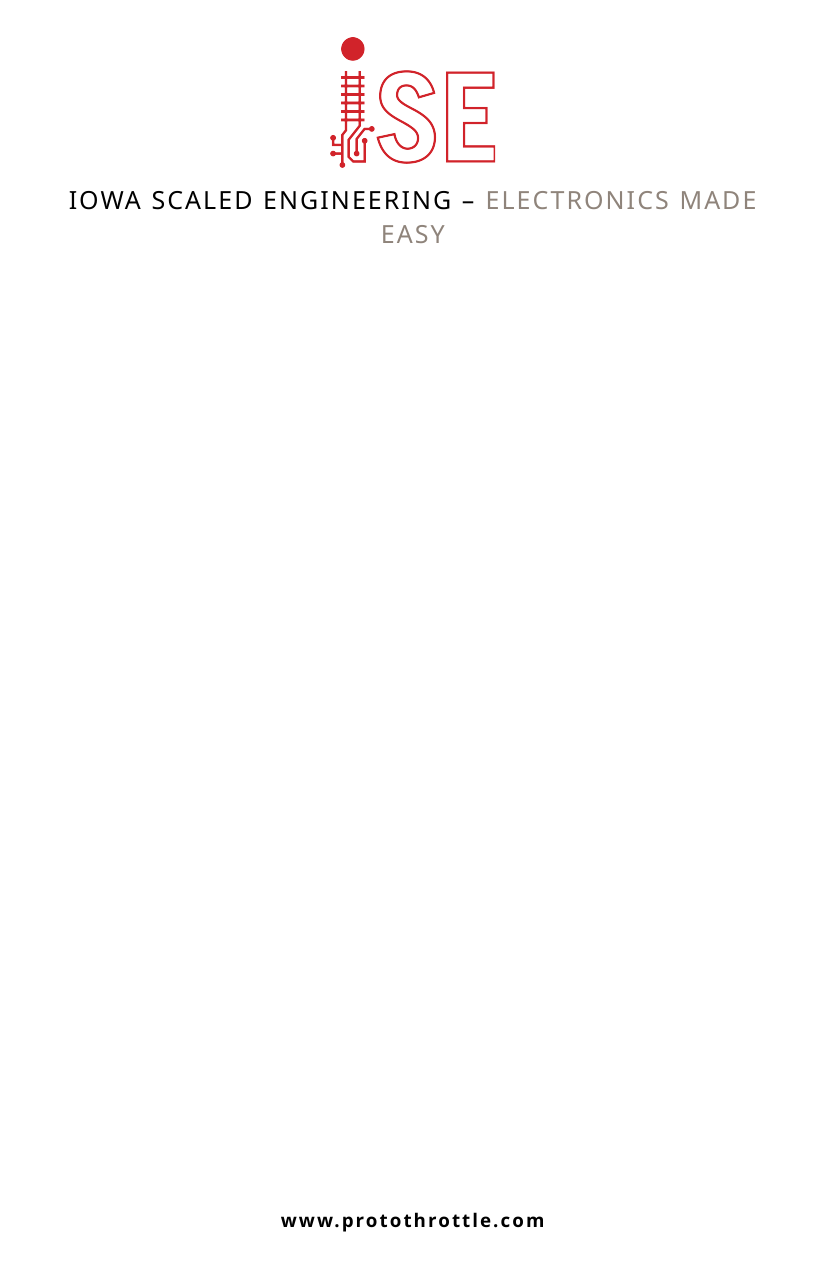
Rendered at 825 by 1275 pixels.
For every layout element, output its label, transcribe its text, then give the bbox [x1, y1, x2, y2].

picture [330, 37, 496, 168]
text IOWA SCALED ENGINEERING – ELECTRONICS MADE EASY [37, 37, 787, 251]
